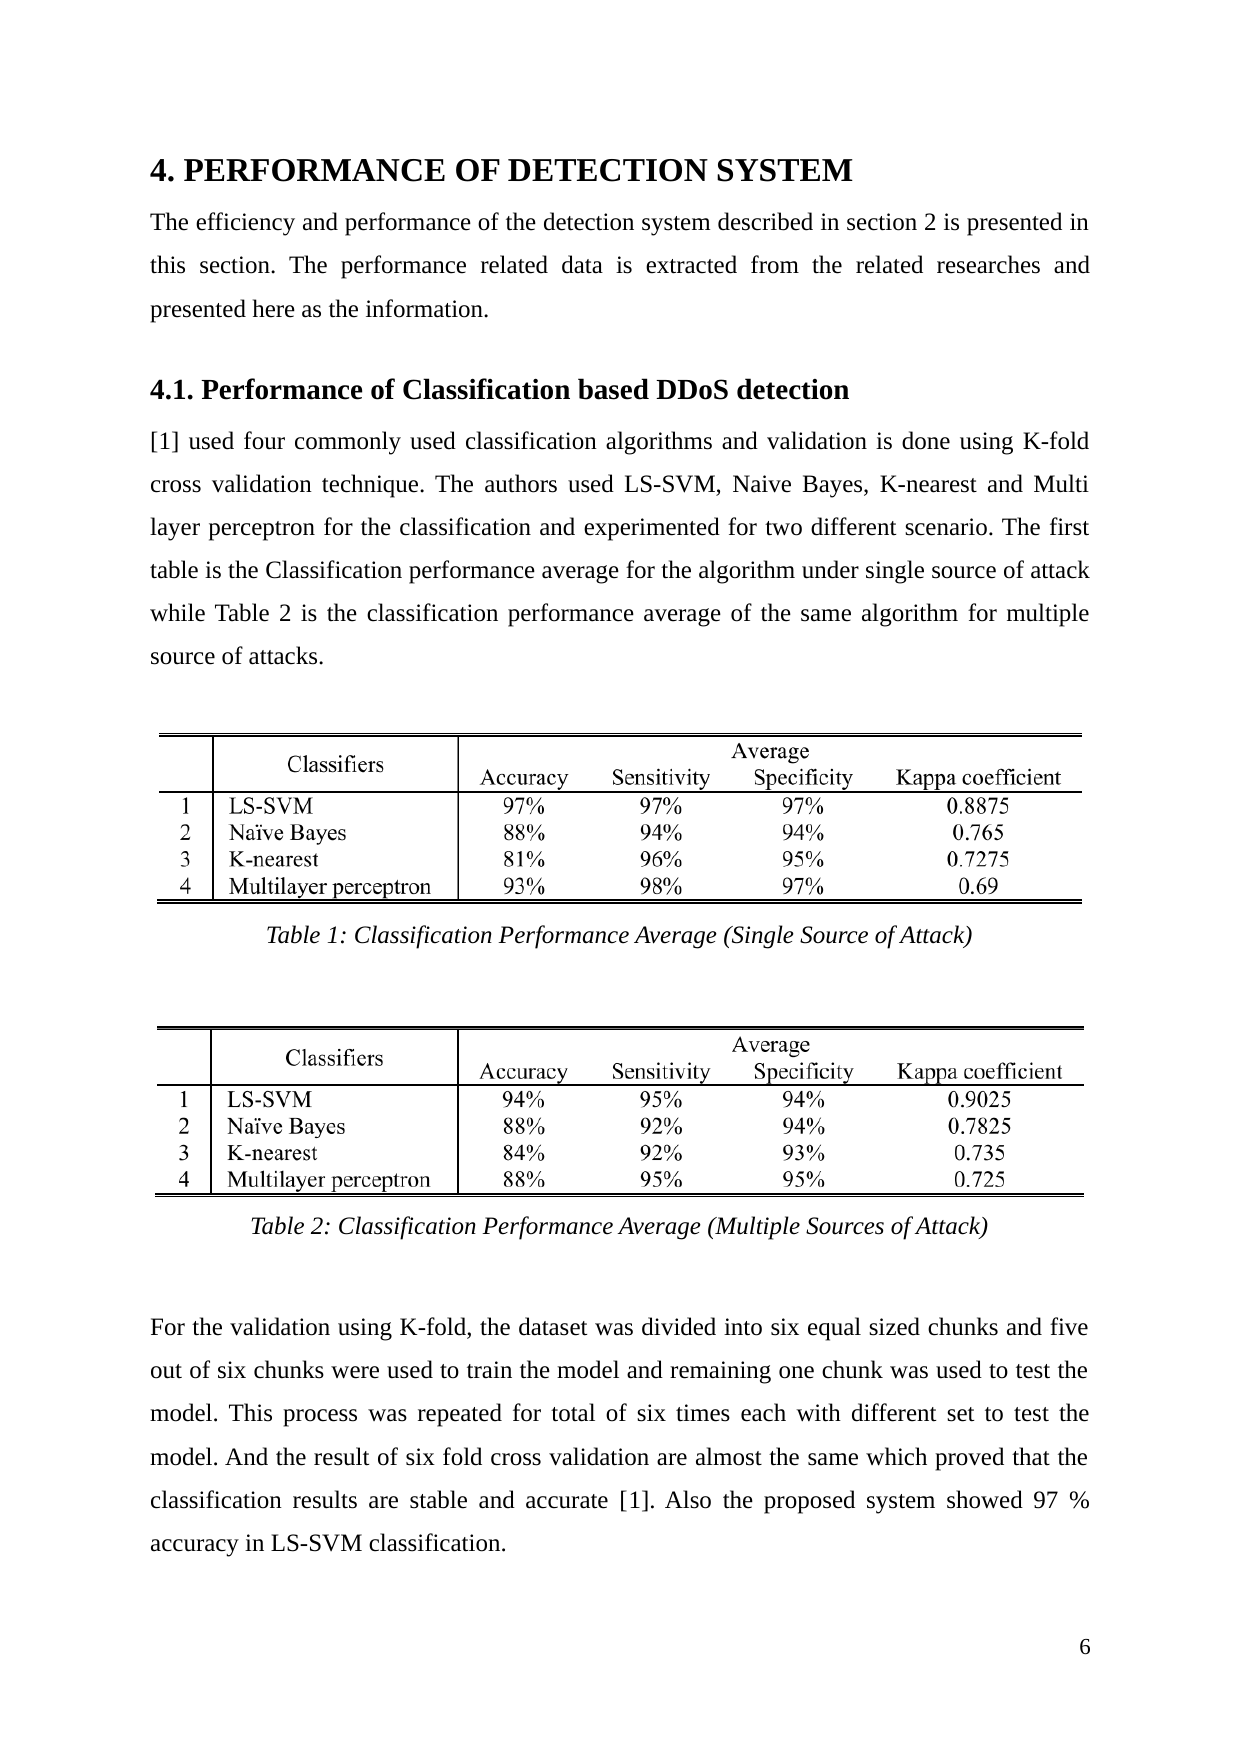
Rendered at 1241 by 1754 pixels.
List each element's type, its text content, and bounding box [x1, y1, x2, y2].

subtitle 4.1. Performance of Classification based DDoS detection [150, 372, 1091, 406]
text Table 1: Classification Performance Average (Single Source of Attack) [150, 916, 1091, 949]
text Table 2: Classification Performance Average (Multiple Sources of Attack) [150, 1206, 1091, 1240]
subtitle 4. PERFORMANCE OF DETECTION SYSTEM [150, 150, 1091, 188]
picture [150, 1019, 1091, 1206]
text The efficiency and performance of the detection system described in section 2 is presented in this section. The performance related data is extracted from the related researches and presented here as the information. [150, 207, 1091, 322]
text For the validation using K-fold, the dataset was divided into six equal sized chunks and five out of six chunks were used to train the model and remaining one chunk was used to test the model. This process was repeated for total of six times each with different set to test the model. And the result of six fold cross validation are almost the same which proved that the classification results are stable and accurate [1]. Also the proposed system showed 97 % accuracy in LS-SVM classification. [150, 1312, 1091, 1557]
picture [150, 723, 1091, 916]
text [1] used four commonly used classification algorithms and validation is done using K-fold cross validation technique. The authors used LS-SVM, Naive Bayes, K-nearest and Multi layer perceptron for the classification and experimented for two different scenario. The first table is the Classification performance average for the algorithm under single source of attack while Table 2 is the classification performance average of the same algorithm for multiple source of attacks. [150, 426, 1091, 670]
